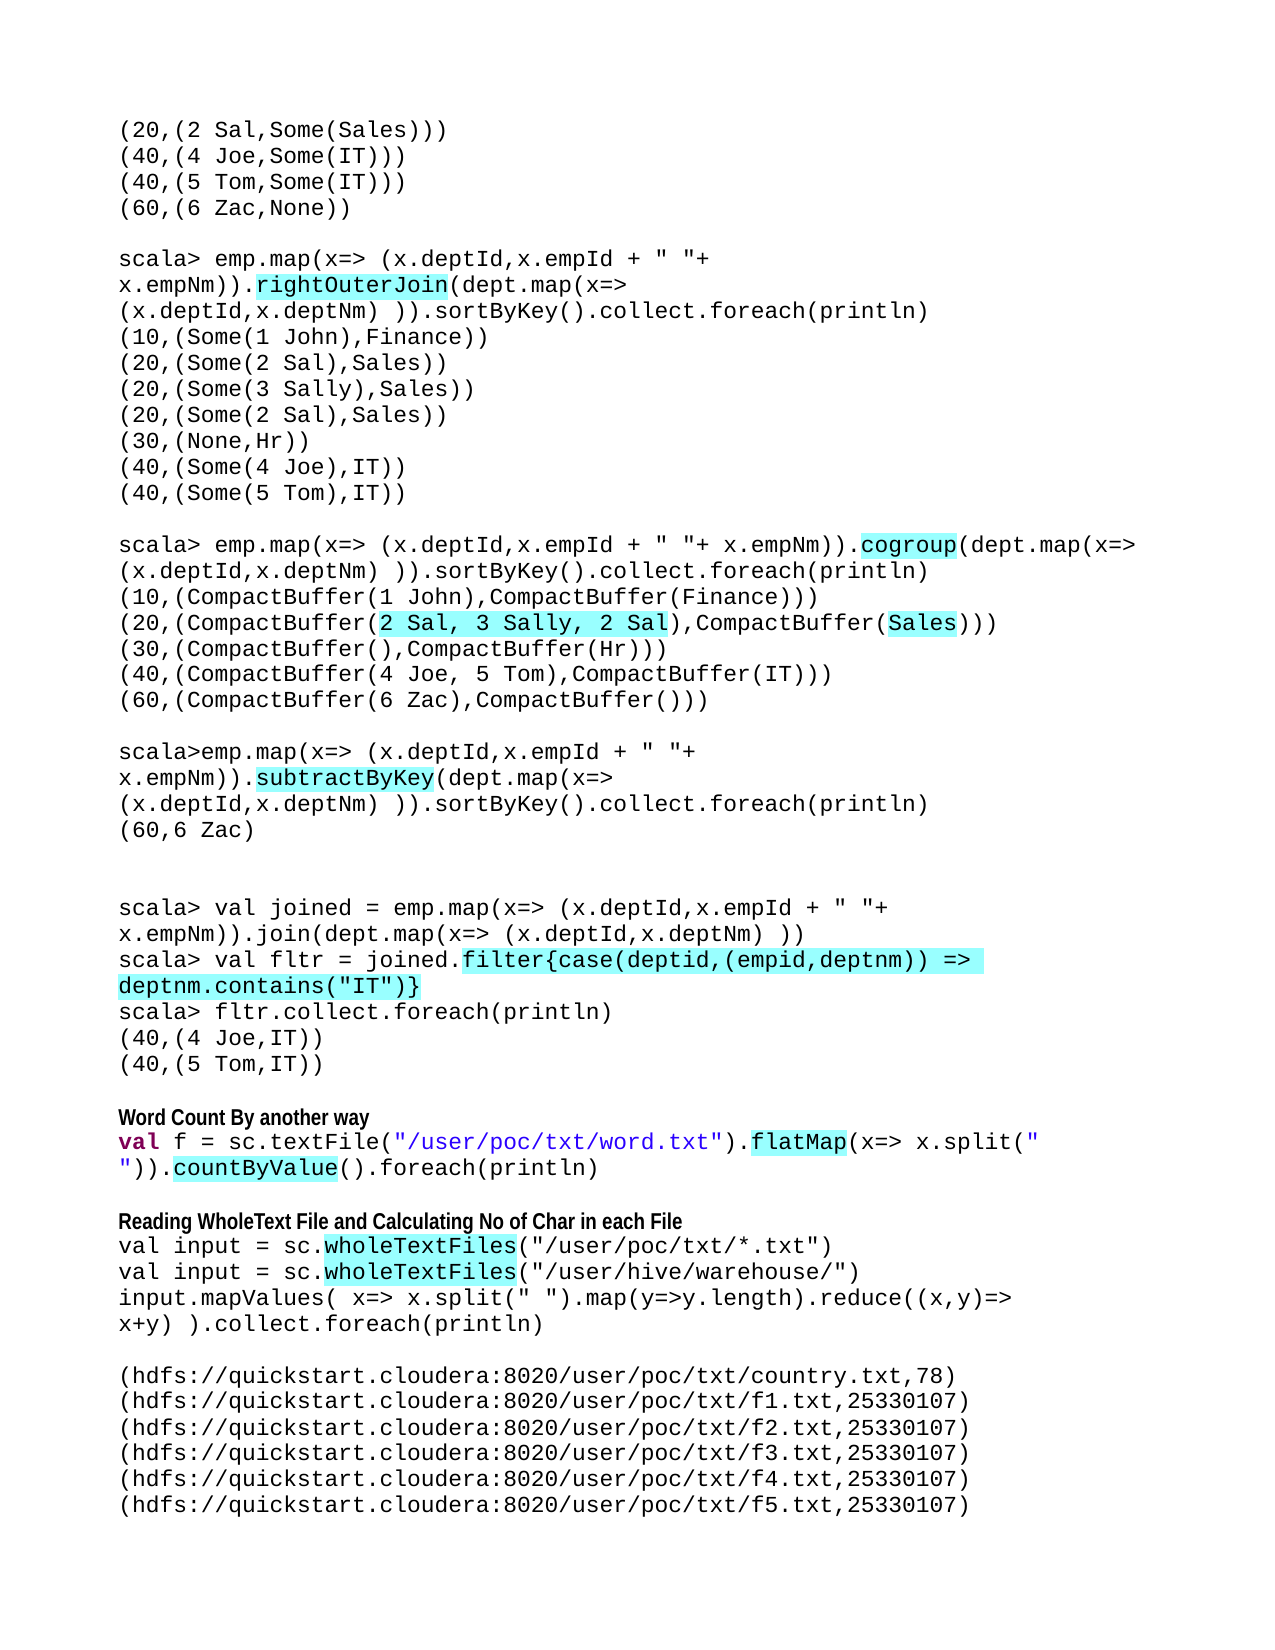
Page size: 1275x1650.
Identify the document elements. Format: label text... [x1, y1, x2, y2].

text (hdfs://quickstart.cloudera:8020/user/poc/txt/f3.txt,25330107) [118, 1442, 1157, 1468]
text scala> emp.map(x=> (x.deptId,x.empId + " "+ x.empNm)).cogroup(dept.map(x=> (x.deptId,x.deptNm) )).sortByKey().collect.foreach(println) [118, 533, 1157, 585]
text (hdfs://quickstart.cloudera:8020/user/poc/txt/f2.txt,25330107) [118, 1416, 1157, 1442]
text scala> val fltr = joined.filter{case(deptid,(empid,deptnm)) => deptnm.contains("IT")} [118, 948, 1157, 1000]
text (40,(4 Joe,IT)) [118, 1026, 1157, 1052]
text (40,(CompactBuffer(4 Joe, 5 Tom),CompactBuffer(IT))) [118, 663, 1157, 689]
text (30,(None,Hr)) [118, 429, 1157, 455]
text scala>emp.map(x=> (x.deptId,x.empId + " "+ x.empNm)).subtractByKey(dept.map(x=> (x.deptId,x.deptNm) )).sortByKey().collect.foreach(println) [118, 741, 1157, 818]
text (40,(Some(4 Joe),IT)) [118, 455, 1157, 481]
text scala> emp.map(x=> (x.deptId,x.empId + " "+ x.empNm)).rightOuterJoin(dept.map(x=> (x.deptId,x.deptNm) )).sortByKey().collect.foreach(println) [118, 248, 1157, 326]
text Word Count By another way [118, 1104, 1157, 1130]
text val input = sc.wholeTextFiles("/user/hive/warehouse/") [118, 1260, 1157, 1286]
text (20,(Some(3 Sally),Sales)) [118, 377, 1157, 403]
text (40,(5 Tom,Some(IT))) [118, 170, 1157, 196]
text (60,6 Zac) [118, 818, 1157, 844]
text val input = sc.wholeTextFiles("/user/poc/txt/*.txt") [118, 1234, 1157, 1260]
text (20,(Some(2 Sal),Sales)) [118, 352, 1157, 377]
text scala> fltr.collect.foreach(println) [118, 1000, 1157, 1026]
text (40,(5 Tom,IT)) [118, 1052, 1157, 1078]
text scala> val joined = emp.map(x=> (x.deptId,x.empId + " "+ x.empNm)).join(dept.map(x=> (x.deptId,x.deptNm) )) [118, 896, 1157, 948]
text (10,(Some(1 John),Finance)) [118, 326, 1157, 352]
text (30,(CompactBuffer(),CompactBuffer(Hr))) [118, 637, 1157, 663]
text (20,(2 Sal,Some(Sales))) [118, 118, 1157, 144]
text val f = sc.textFile("/user/poc/txt/word.txt").flatMap(x=> x.split(" ")).countByValue().foreach(println) [118, 1130, 1157, 1182]
text (hdfs://quickstart.cloudera:8020/user/poc/txt/f1.txt,25330107) [118, 1390, 1157, 1416]
text (10,(CompactBuffer(1 John),CompactBuffer(Finance))) [118, 585, 1157, 611]
text (40,(Some(5 Tom),IT)) [118, 481, 1157, 507]
text (20,(Some(2 Sal),Sales)) [118, 403, 1157, 429]
text (40,(4 Joe,Some(IT))) [118, 144, 1157, 170]
text input.mapValues( x=> x.split(" ").map(y=>y.length).reduce((x,y)=> x+y) ).collect.foreach(println) [118, 1286, 1157, 1338]
text (60,(6 Zac,None)) [118, 196, 1157, 222]
text (hdfs://quickstart.cloudera:8020/user/poc/txt/f5.txt,25330107) [118, 1494, 1157, 1519]
text Reading WholeText File and Calculating No of Char in each File [118, 1208, 1157, 1234]
text (hdfs://quickstart.cloudera:8020/user/poc/txt/country.txt,78) [118, 1364, 1157, 1390]
text (20,(CompactBuffer(2 Sal, 3 Sally, 2 Sal),CompactBuffer(Sales))) [118, 611, 1157, 637]
text (hdfs://quickstart.cloudera:8020/user/poc/txt/f4.txt,25330107) [118, 1468, 1157, 1494]
text (60,(CompactBuffer(6 Zac),CompactBuffer())) [118, 689, 1157, 715]
